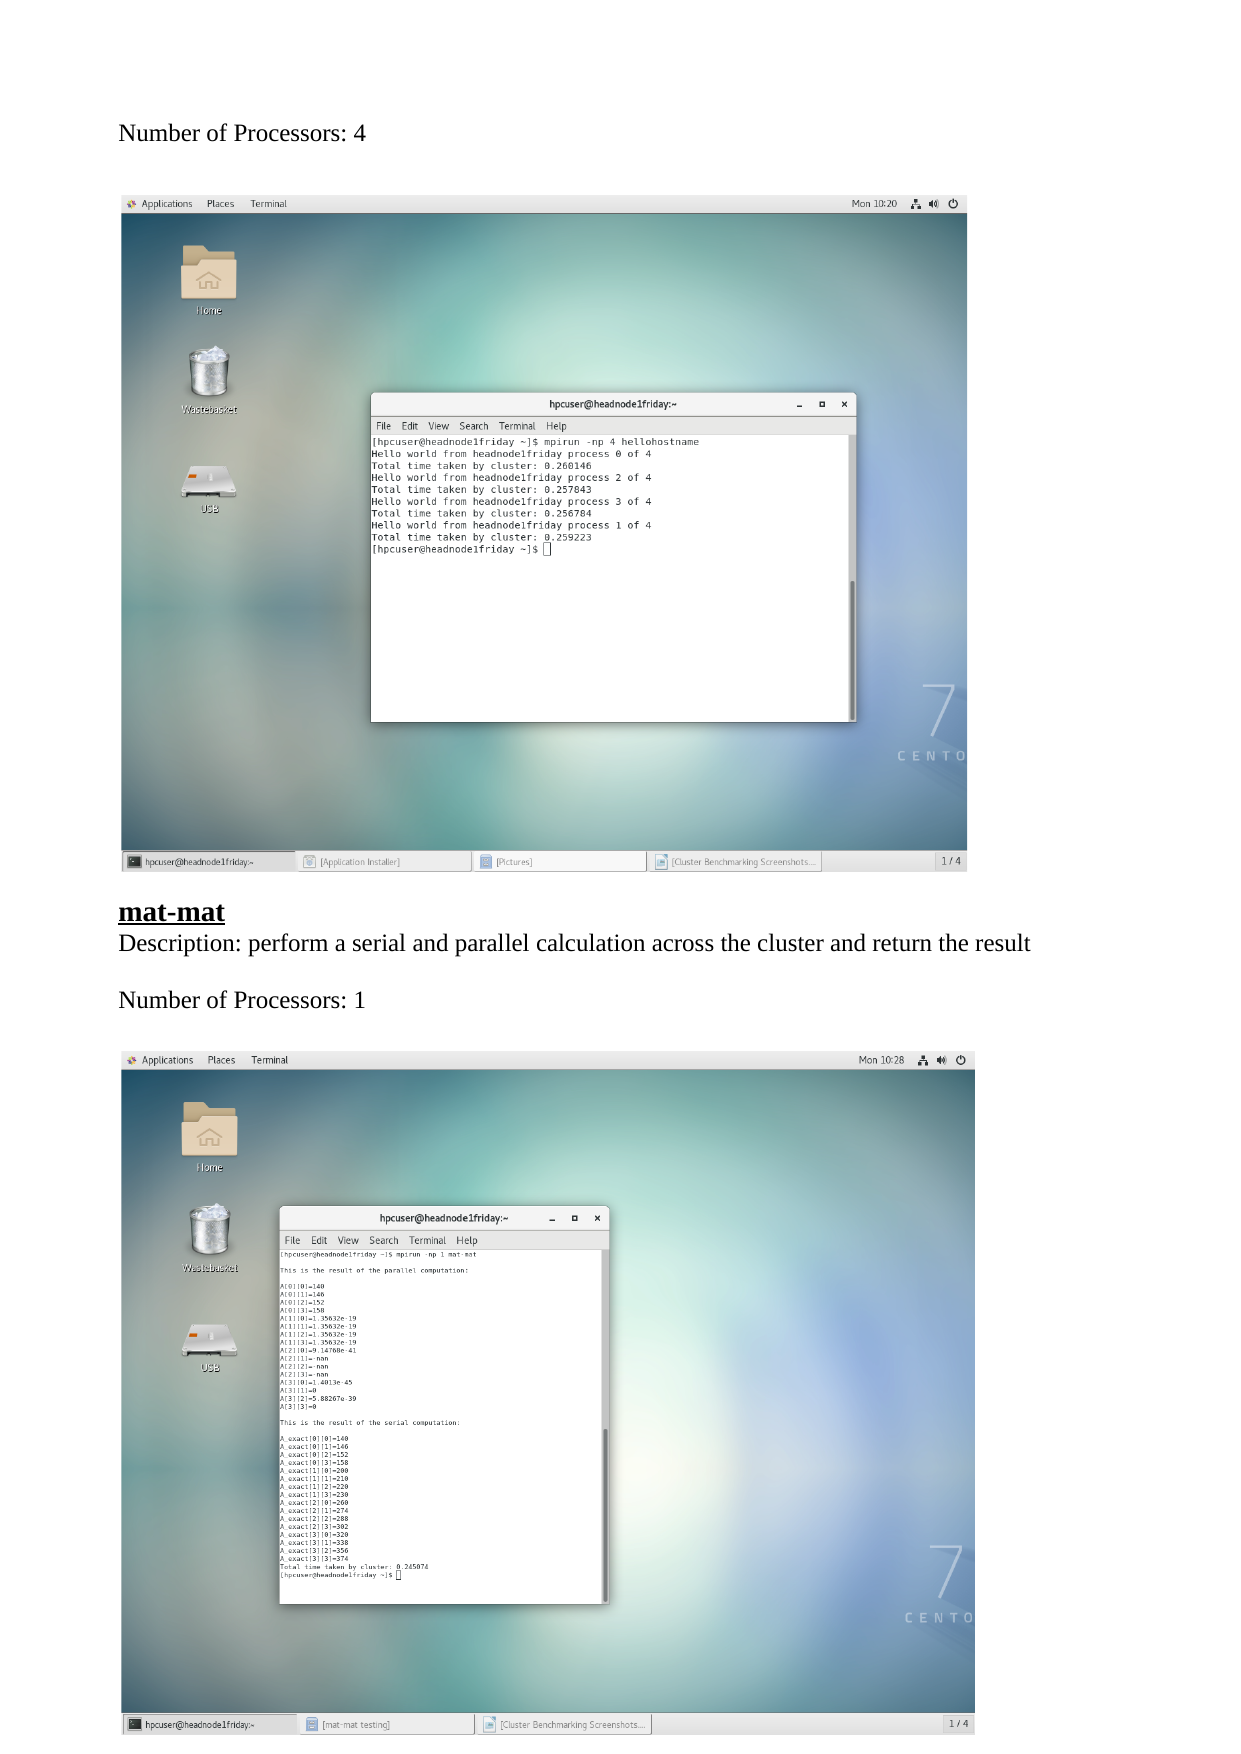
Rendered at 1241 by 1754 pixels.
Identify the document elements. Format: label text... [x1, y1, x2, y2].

text Number of Processors: 4 [118, 118, 1122, 147]
picture [121, 1051, 975, 1735]
text mat-mat Description: perform a serial and parallel calculation across the cluster and return the result [118, 894, 1122, 957]
picture [121, 195, 968, 872]
text Number of Processors: 1 [118, 985, 1122, 1014]
